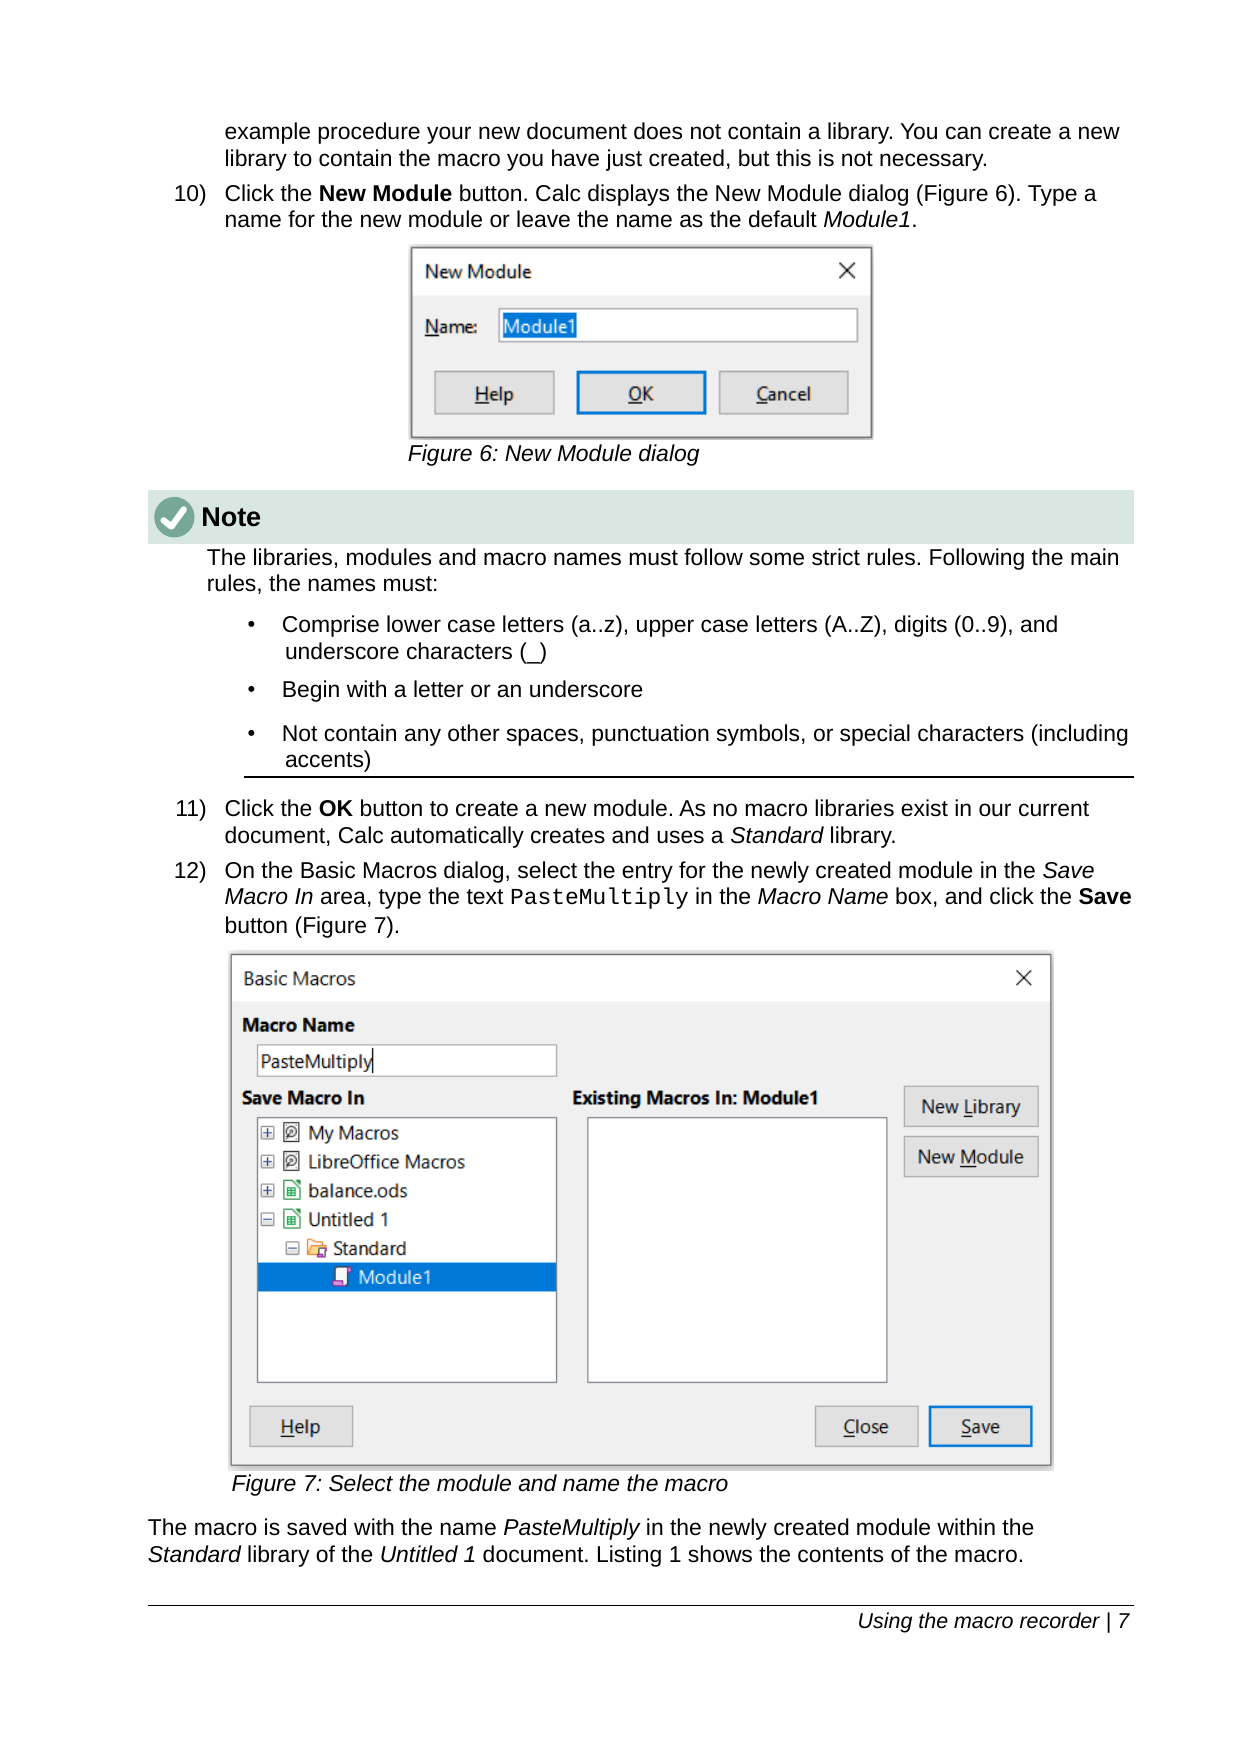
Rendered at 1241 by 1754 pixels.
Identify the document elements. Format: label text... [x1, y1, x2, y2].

list Begin with a letter or an underscore [244, 673, 1134, 702]
list Click the OK button to create a new module. As no macro libraries exist in our current document, Calc automatically creates and uses a Standard library. [207, 795, 1134, 848]
subtitle Note [148, 490, 1134, 544]
text The libraries, modules and macro names must follow some strict rules. Following the main rules, the names must: [207, 544, 1134, 597]
list Click the New Module button. Calc displays the New Module dialog (Figure 6). Type a name for the new module or leave the name as the default Module1. [207, 180, 1134, 232]
text The macro is saved with the name PasteMultiply in the newly created module within the Standard library of the Untitled 1 document. Listing 1 shows the contents of the macro. [148, 1514, 1134, 1567]
picture [227, 950, 1054, 1471]
list On the Basic Macros dialog, select the entry for the newly created module in the Save Macro In area, type the text PasteMultiply in the Macro Name box, and click the Save button (Figure 7). [207, 857, 1134, 938]
text Figure 7: Select the module and name the macro [231, 1471, 1050, 1497]
list Not contain any other spaces, punctuation symbols, or special characters (including accents) [244, 717, 1134, 776]
list Comprise lower case letters (a..z), upper case letters (A..Z), digits (0..9), and underscore characters (_) [244, 608, 1134, 664]
text example procedure your new document does not contain a library. You can create a new library to contain the macro you have just created, but this is not necessary. [207, 118, 1134, 171]
picture [408, 244, 874, 440]
text Figure 6: New Module dialog [408, 440, 874, 466]
